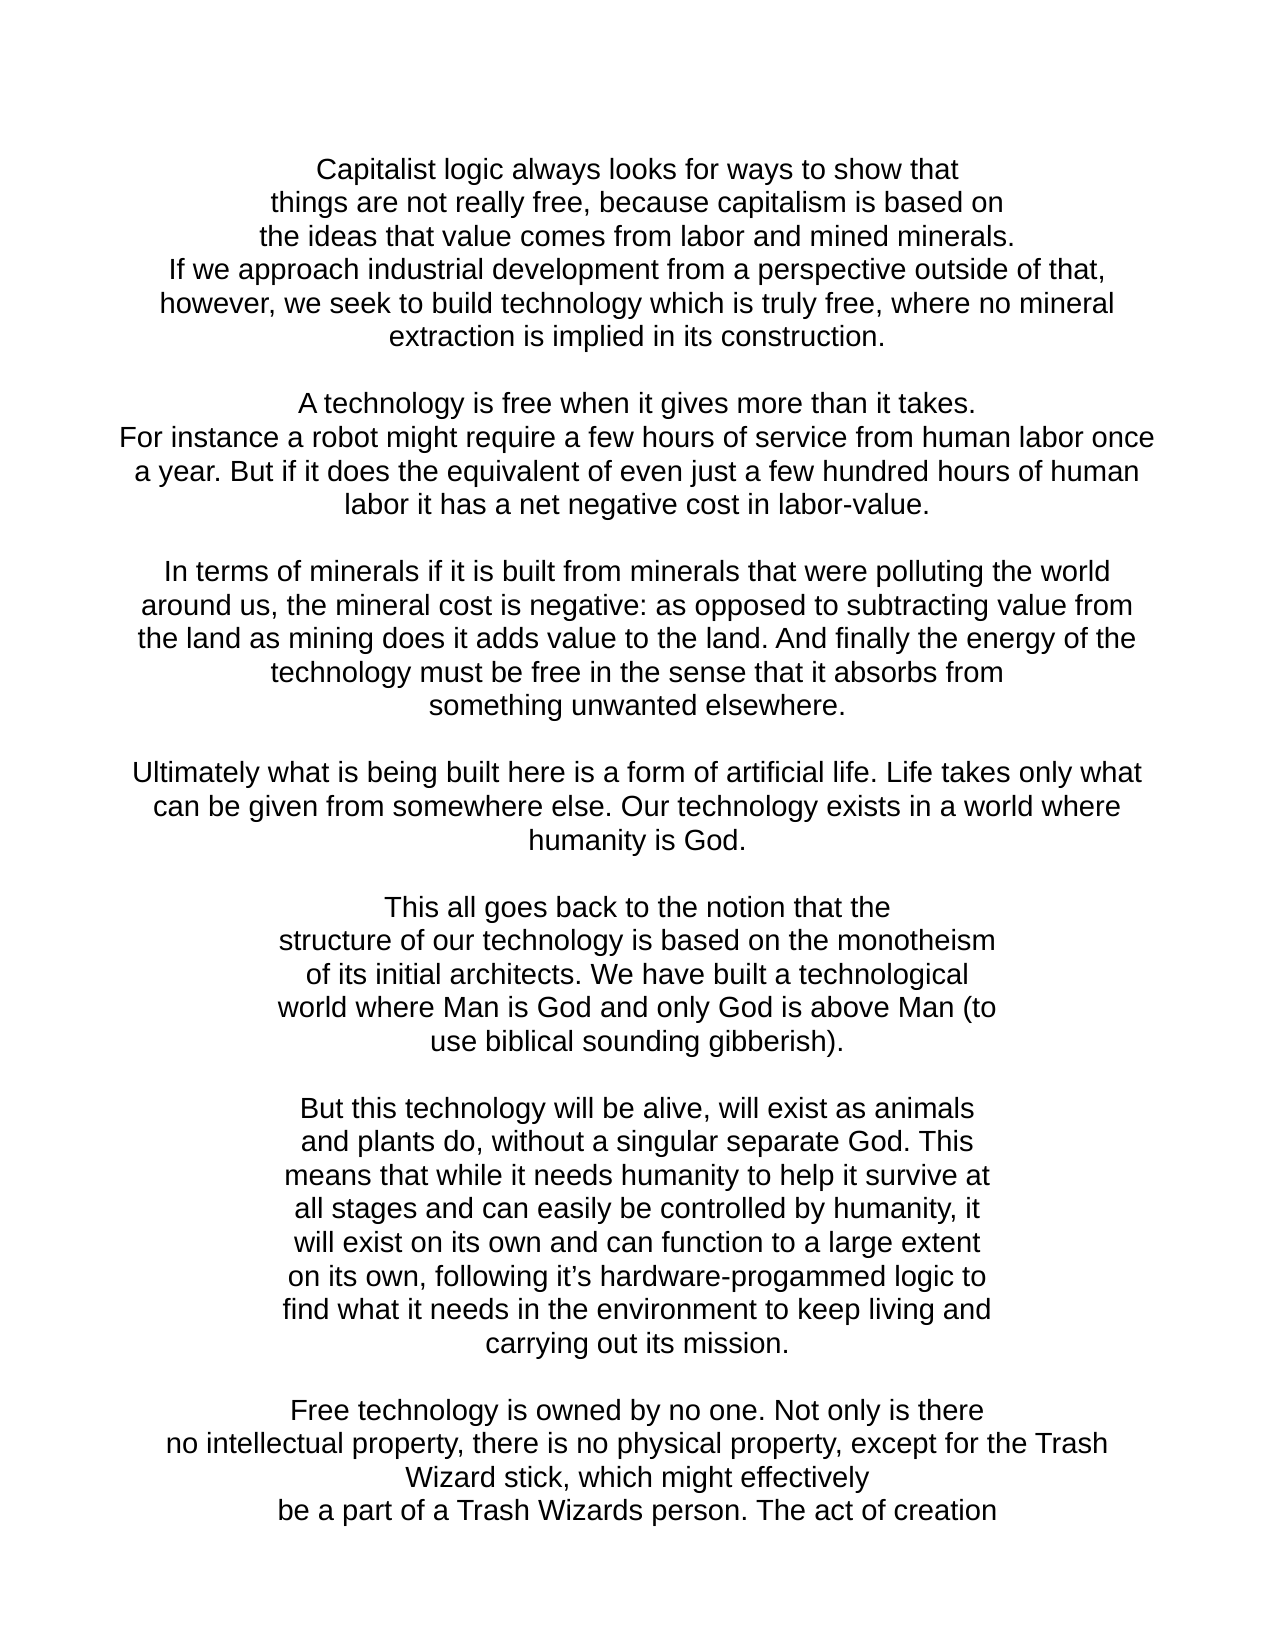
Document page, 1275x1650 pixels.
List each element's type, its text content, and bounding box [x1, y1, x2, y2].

text carrying out its mission. [118, 1326, 1157, 1359]
text For instance a robot might require a few hours of service from human labor once a year. But if it does the equivalent of even just a few hundred hours of human labor it has a net negative cost in labor-value. [118, 420, 1157, 521]
text A technology is free when it gives more than it takes. [118, 386, 1157, 420]
text be a part of a Trash Wizards person. The act of creation [118, 1493, 1157, 1527]
text will exist on its own and can function to a large extent [118, 1225, 1157, 1258]
text If we approach industrial development from a perspective outside of that, however, we seek to build technology which is truly free, where no mineral extraction is implied in its construction. [118, 252, 1157, 353]
text and plants do, without a singular separate God. This [118, 1124, 1157, 1158]
text find what it needs in the environment to keep living and [118, 1292, 1157, 1326]
text Ultimately what is being built here is a form of artificial life. Life takes only what can be given from somewhere else. Our technology exists in a world where humanity is God. [118, 755, 1157, 856]
text the ideas that value comes from labor and mined minerals. [118, 219, 1157, 252]
text things are not really free, because capitalism is based on [118, 185, 1157, 219]
text Free technology is owned by no one. Not only is there [118, 1393, 1157, 1426]
text Capitalist logic always looks for ways to show that [118, 152, 1157, 185]
text means that while it needs humanity to help it survive at [118, 1158, 1157, 1191]
text structure of our technology is based on the monotheism [118, 923, 1157, 957]
text something unwanted elsewhere. [118, 688, 1157, 722]
text In terms of minerals if it is built from minerals that were polluting the world around us, the mineral cost is negative: as opposed to subtracting value from the land as mining does it adds value to the land. And finally the energy of the [118, 554, 1157, 655]
text use biblical sounding gibberish). [118, 1024, 1157, 1057]
text no intellectual property, there is no physical property, except for the Trash Wizard stick, which might effectively [118, 1426, 1157, 1493]
text But this technology will be alive, will exist as animals [118, 1091, 1157, 1124]
text all stages and can easily be controlled by humanity, it [118, 1191, 1157, 1225]
text of its initial architects. We have built a technological [118, 957, 1157, 990]
text world where Man is God and only God is above Man (to [118, 990, 1157, 1024]
text on its own, following it’s hardware-progammed logic to [118, 1258, 1157, 1292]
text technology must be free in the sense that it absorbs from [118, 655, 1157, 688]
text This all goes back to the notion that the [118, 889, 1157, 923]
